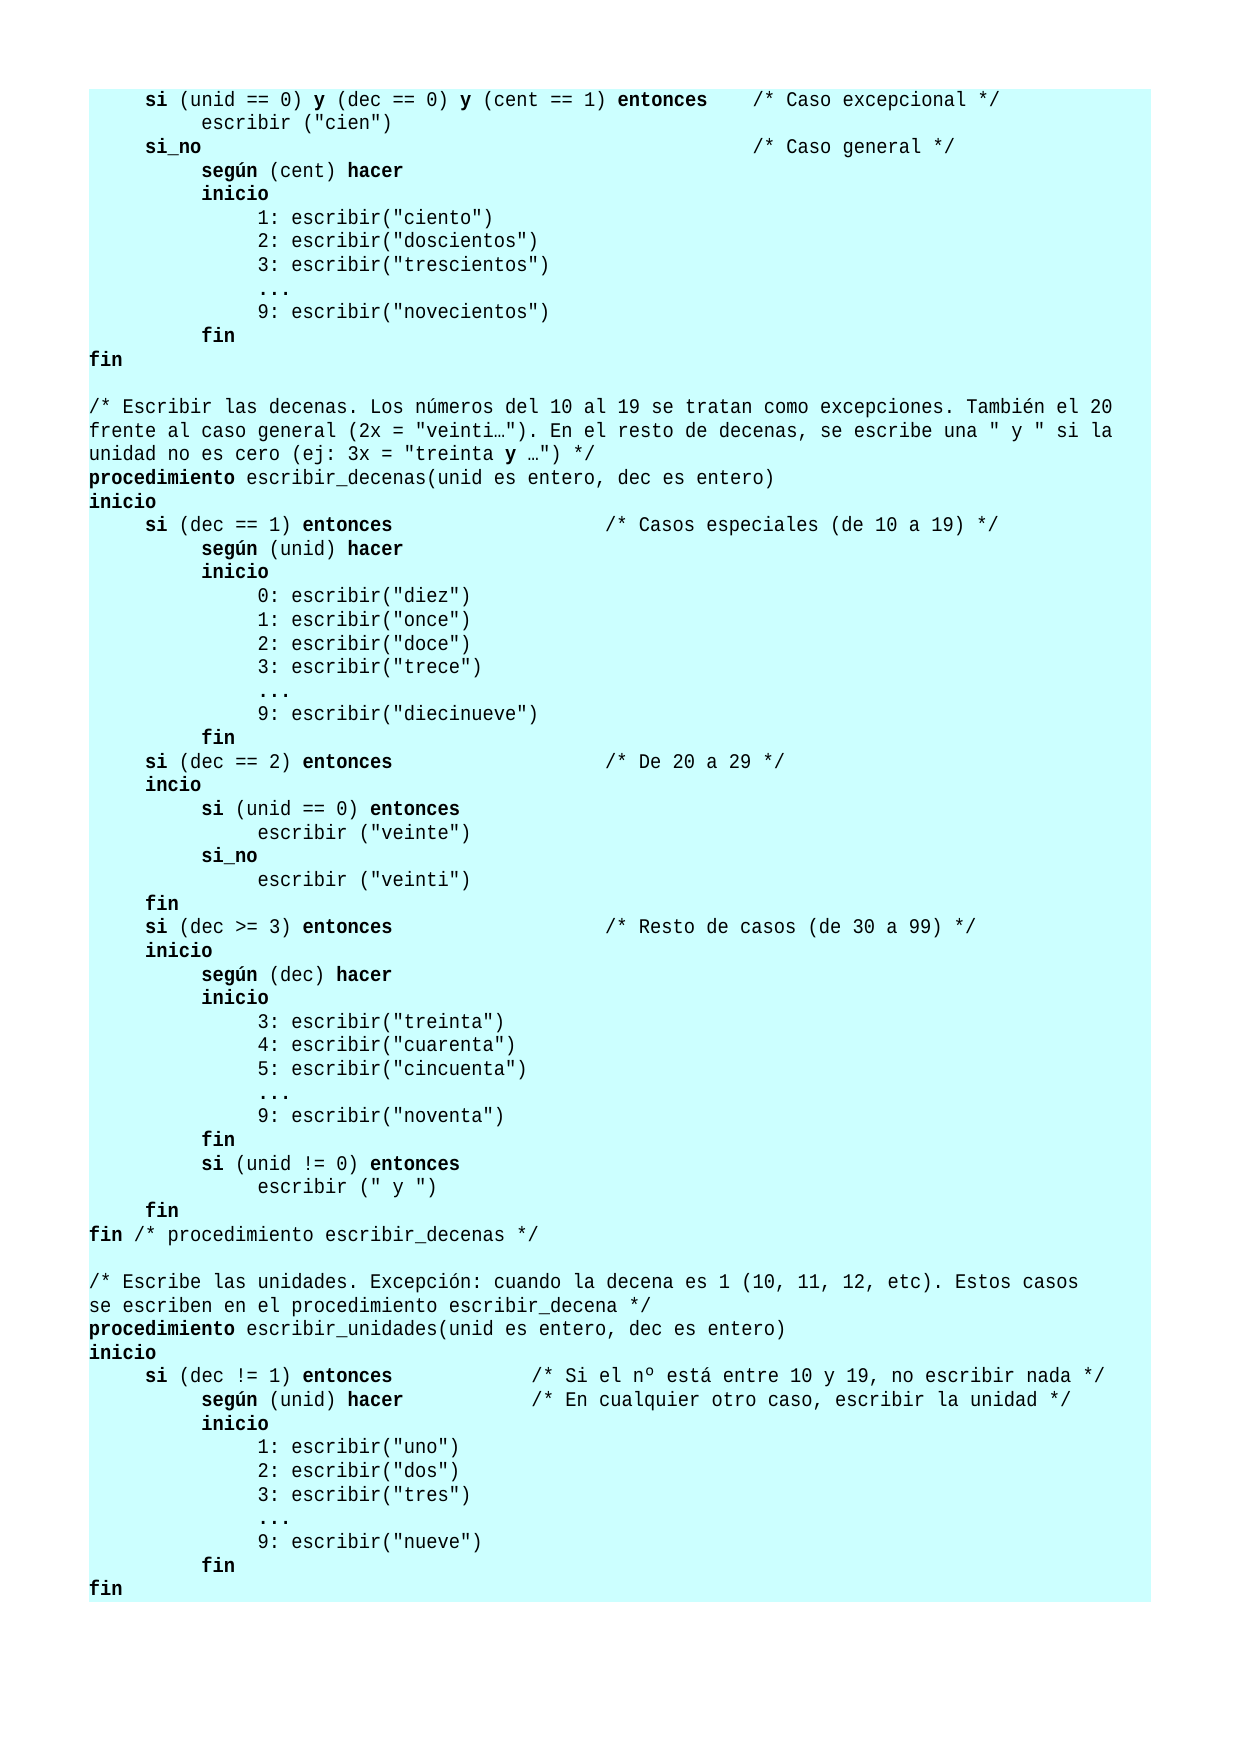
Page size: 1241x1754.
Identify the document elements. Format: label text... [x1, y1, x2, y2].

text fin [89, 727, 1151, 751]
text ... [89, 278, 1151, 301]
text inicio [89, 491, 1151, 514]
text inicio [89, 183, 1151, 207]
text según (cent) hacer [89, 159, 1151, 183]
text escribir (" y ") [89, 1176, 1151, 1200]
text si (dec >= 3) entonces /* Resto de casos (de 30 a 99) */ [89, 916, 1151, 940]
text ... [89, 1507, 1151, 1531]
text inicio [89, 987, 1151, 1011]
text 3: escribir("treinta") [89, 1011, 1151, 1034]
text 9: escribir("diecinueve") [89, 703, 1151, 727]
text inicio [89, 562, 1151, 585]
text si (dec != 1) entonces /* Si el nº está entre 10 y 19, no escribir nada */ [89, 1366, 1151, 1389]
text /* Escribir las decenas. Los números del 10 al 19 se tratan como excepciones. También el 20 frente al caso general (2x = "veinti…"). En el resto de decenas, se escribe una " y " si la unidad no es cero (ej: 3x = "treinta y …") */ [89, 396, 1151, 467]
text según (unid) hacer [89, 538, 1151, 562]
text procedimiento escribir_unidades(unid es entero, dec es entero) [89, 1318, 1151, 1342]
text incio [89, 774, 1151, 798]
text 1: escribir("once") [89, 609, 1151, 632]
text si (unid != 0) entonces [89, 1153, 1151, 1176]
text inicio [89, 940, 1151, 963]
text 9: escribir("noventa") [89, 1105, 1151, 1129]
text escribir ("veinti") [89, 869, 1151, 893]
text 1: escribir("ciento") [89, 207, 1151, 231]
text 9: escribir("novecientos") [89, 301, 1151, 325]
text si (unid == 0) entonces [89, 798, 1151, 822]
text fin [89, 349, 1151, 372]
text ... [89, 1082, 1151, 1105]
text si_no /* Caso general */ [89, 136, 1151, 159]
text fin [89, 1129, 1151, 1153]
text inicio [89, 1342, 1151, 1366]
text si (unid == 0) y (dec == 0) y (cent == 1) entonces /* Caso excepcional */ [89, 89, 1151, 112]
text fin [89, 1578, 1151, 1602]
text fin /* procedimiento escribir_decenas */ [89, 1224, 1151, 1247]
text si_no [89, 845, 1151, 869]
text /* Escribe las unidades. Excepción: cuando la decena es 1 (10, 11, 12, etc). Estos casos [89, 1271, 1151, 1294]
text 4: escribir("cuarenta") [89, 1034, 1151, 1058]
text 0: escribir("diez") [89, 585, 1151, 609]
text se escriben en el procedimiento escribir_decena */ [89, 1294, 1151, 1318]
text 5: escribir("cincuenta") [89, 1058, 1151, 1082]
text fin [89, 325, 1151, 349]
text si (dec == 2) entonces /* De 20 a 29 */ [89, 751, 1151, 774]
text 9: escribir("nueve") [89, 1531, 1151, 1555]
text inicio [89, 1413, 1151, 1436]
text fin [89, 1555, 1151, 1578]
text fin [89, 893, 1151, 916]
text 3: escribir("tres") [89, 1484, 1151, 1507]
text 3: escribir("trece") [89, 656, 1151, 680]
text escribir ("cien") [89, 112, 1151, 136]
text 2: escribir("doce") [89, 632, 1151, 656]
text 3: escribir("trescientos") [89, 254, 1151, 278]
text procedimiento escribir_decenas(unid es entero, dec es entero) [89, 467, 1151, 491]
text según (unid) hacer /* En cualquier otro caso, escribir la unidad */ [89, 1389, 1151, 1413]
text fin [89, 1200, 1151, 1224]
text si (dec == 1) entonces /* Casos especiales (de 10 a 19) */ [89, 514, 1151, 538]
text ... [89, 680, 1151, 703]
text 1: escribir("uno") [89, 1436, 1151, 1460]
text escribir ("veinte") [89, 822, 1151, 845]
text 2: escribir("doscientos") [89, 231, 1151, 254]
text según (dec) hacer [89, 963, 1151, 987]
text 2: escribir("dos") [89, 1460, 1151, 1484]
